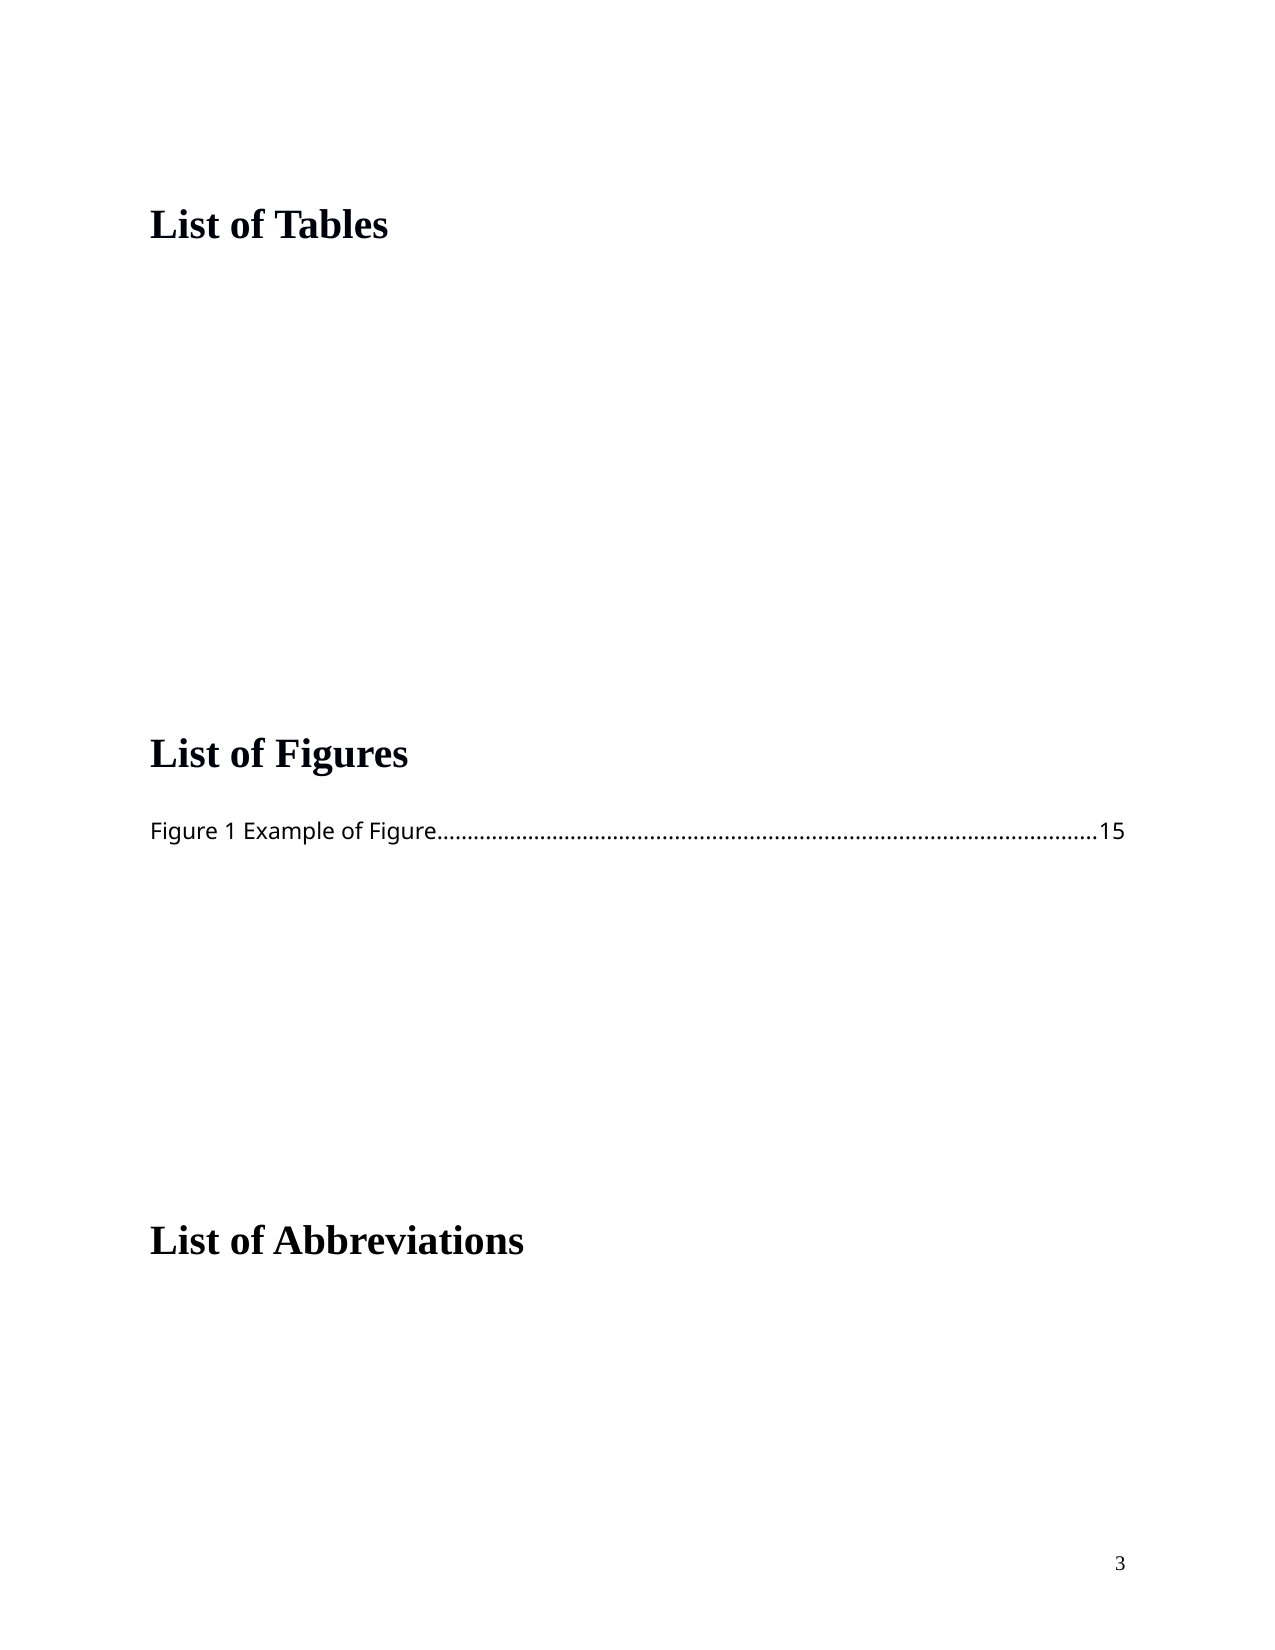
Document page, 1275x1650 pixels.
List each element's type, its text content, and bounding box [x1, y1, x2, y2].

text Figure 1 Example of Figure 15 [150, 815, 1125, 846]
subtitle List of Tables [150, 200, 1125, 248]
text List of Abbreviations [150, 1215, 1125, 1263]
subtitle List of Figures [150, 728, 1125, 776]
